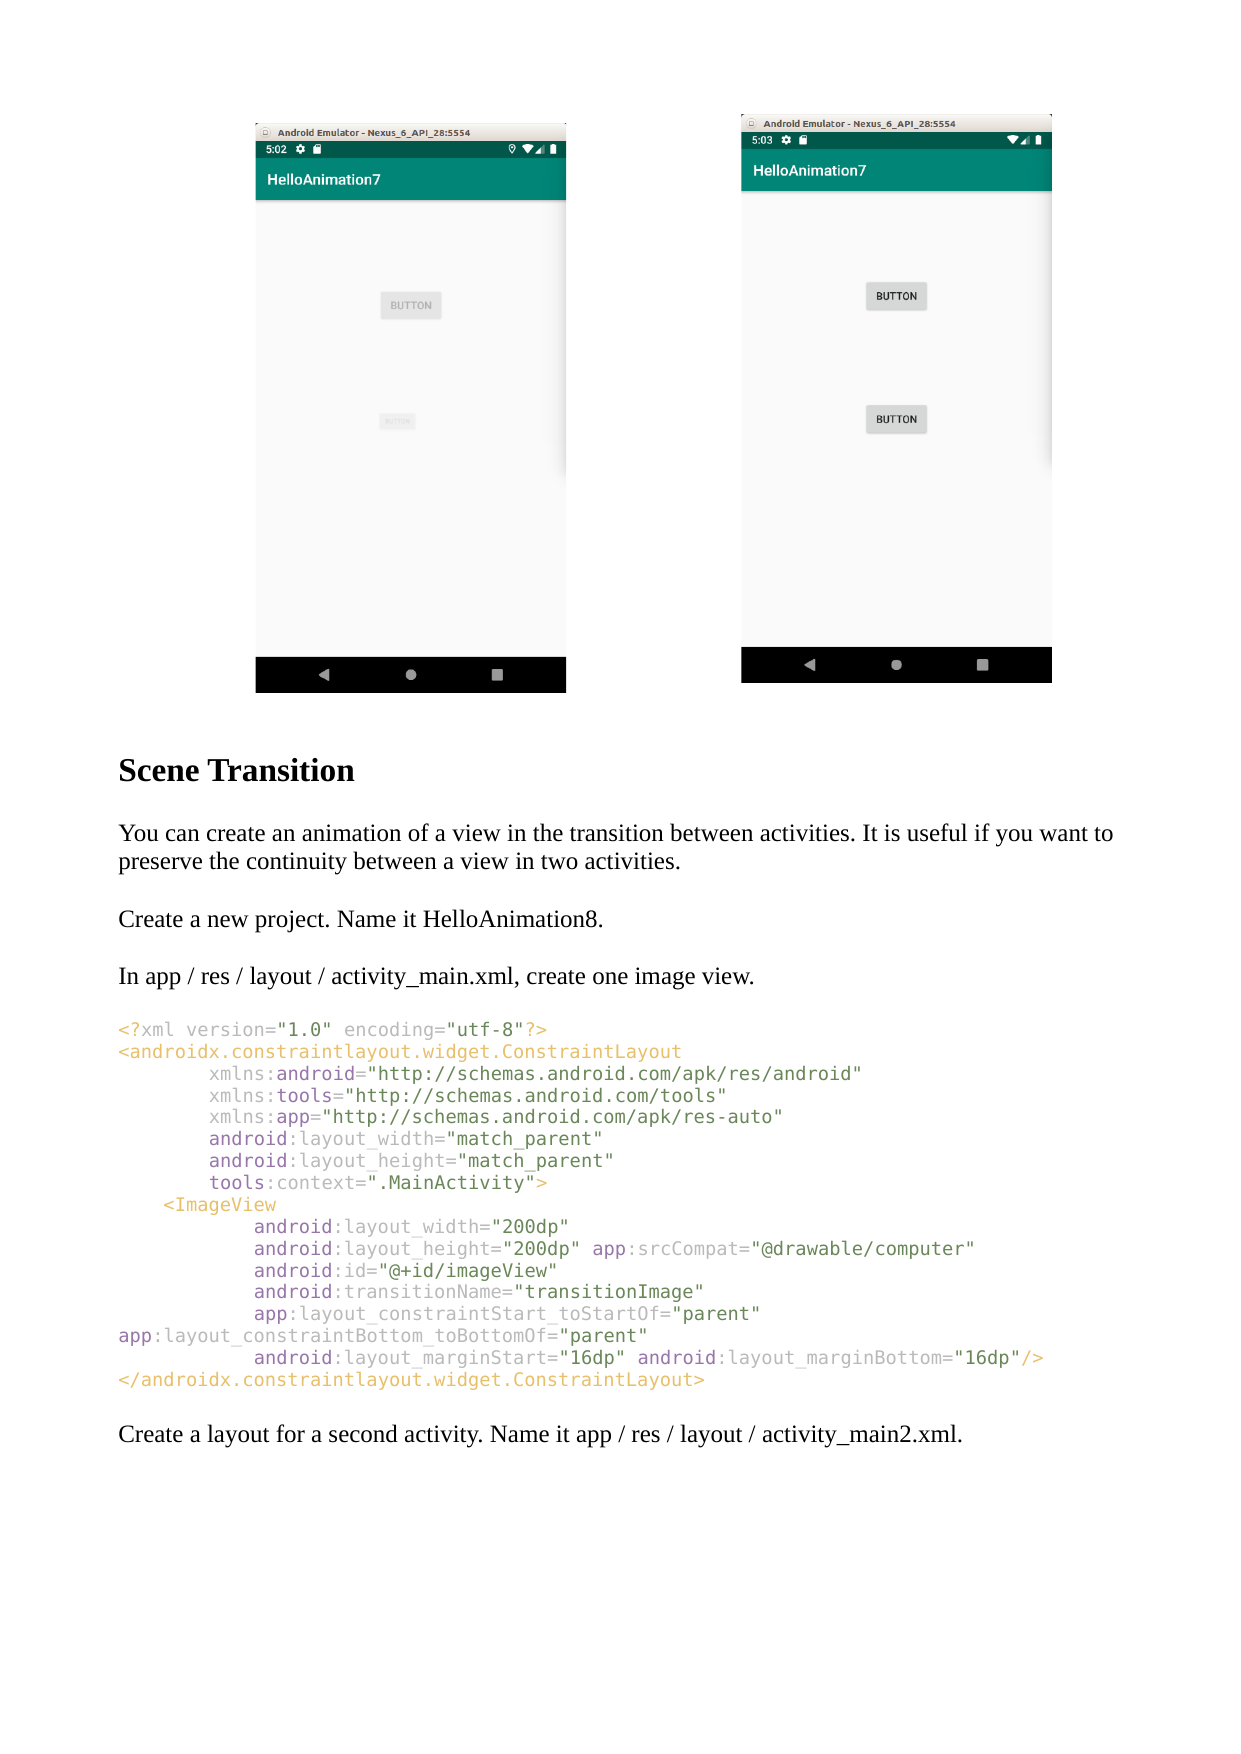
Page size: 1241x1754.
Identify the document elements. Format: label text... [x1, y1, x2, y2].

text You can create an animation of a view in the transition between activities. It is useful if you want to preserve the continuity between a view in two activities. [118, 818, 1122, 875]
picture [255, 123, 567, 693]
picture [741, 114, 1052, 683]
text Create a layout for a second activity. Name it app / res / layout / activity_main2.xml. [118, 1419, 1122, 1448]
text Create a new project. Name it HelloAnimation8. [118, 904, 1122, 933]
text <?xml version="1.0" encoding="utf-8"?> <androidx.constraintlayout.widget.ConstraintLayout xmlns:android="http://schemas.android.com/apk/res/android" xmlns:tools="http://schemas.android.com/tools" xmlns:app="http://schemas.android.com/apk/res-auto" android:layout_width="match_parent" android:layout_height="match_parent" tools:context=".MainActivity"> <ImageView android:layout_width="200dp" android:layout_height="200dp" app:srcCompat="@drawable/computer" android:id="@+id/imageView" android:transitionName="transitionImage" app:layout_constraintStart_toStartOf="parent" app:layout_constraintBottom_toBottomOf="parent" android:layout_marginStart="16dp" android:layout_marginBottom="16dp"/> </androidx.constraintlayout.widget.ConstraintLayout> [118, 1019, 1122, 1391]
text Scene Transition [118, 751, 1122, 789]
text In app / res / layout / activity_main.xml, create one image view. [118, 961, 1122, 990]
